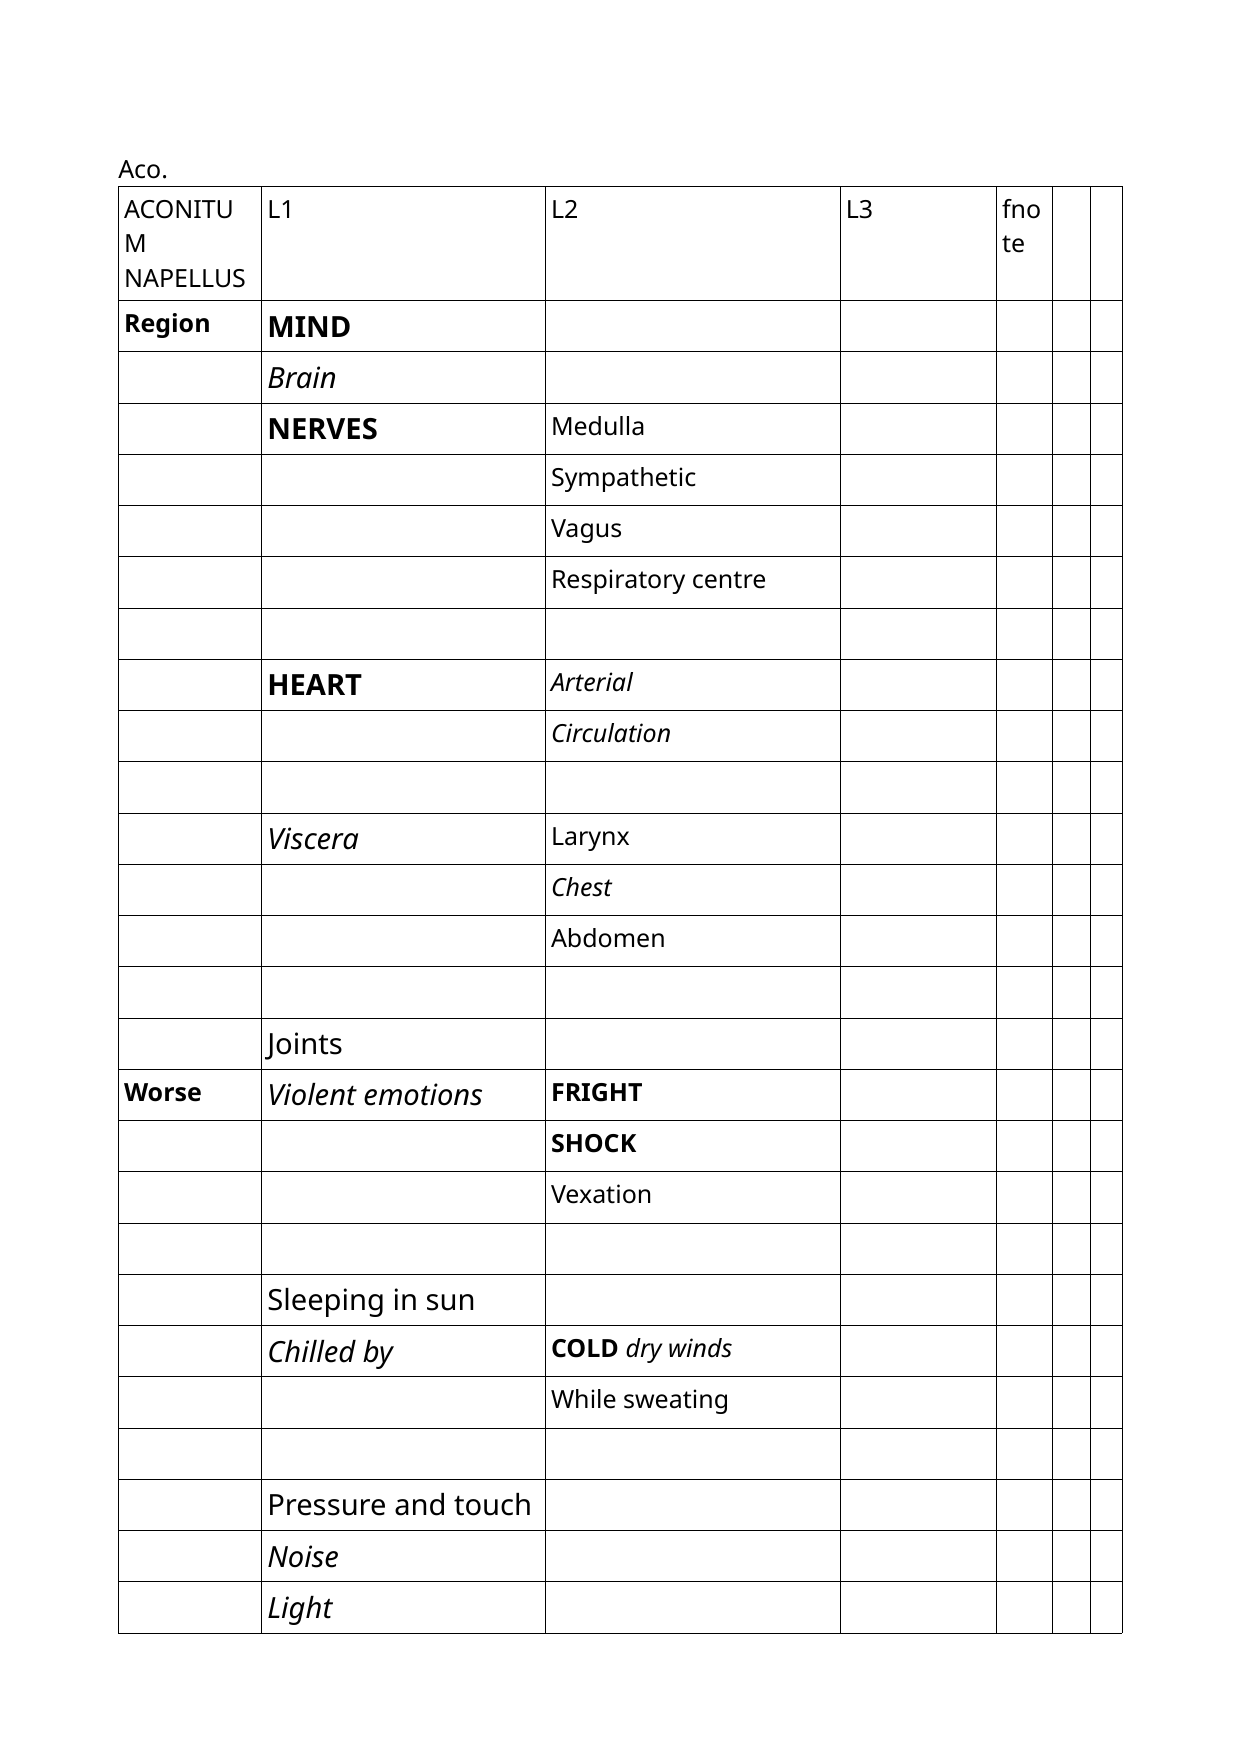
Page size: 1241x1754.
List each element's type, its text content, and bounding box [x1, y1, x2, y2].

table_cell [997, 455, 1052, 505]
table_cell [119, 967, 261, 1017]
table_cell Chest [546, 865, 840, 915]
table_cell [119, 404, 261, 454]
table_cell [1091, 1429, 1122, 1479]
table_cell [1053, 865, 1090, 915]
table_cell [1091, 1326, 1122, 1376]
table_cell [841, 1070, 996, 1120]
table_cell [119, 609, 261, 659]
table_cell [1091, 1531, 1122, 1581]
table_cell [1091, 1275, 1122, 1325]
table_cell [262, 557, 545, 607]
table_cell Noise [262, 1531, 545, 1581]
table_cell [841, 301, 996, 351]
table_cell [119, 455, 261, 505]
table_cell [997, 506, 1052, 556]
table_cell [119, 660, 261, 710]
table_cell [841, 1582, 996, 1632]
table_cell COLD dry winds [546, 1326, 840, 1376]
table_cell [841, 352, 996, 402]
table_cell [1091, 609, 1122, 659]
table_cell [1053, 301, 1090, 351]
table_cell [1053, 814, 1090, 864]
table_cell [262, 1172, 545, 1222]
table_cell [262, 865, 545, 915]
table_cell Pressure and touch [262, 1480, 545, 1530]
table_cell [841, 404, 996, 454]
table_cell [997, 967, 1052, 1017]
table_cell [1091, 557, 1122, 607]
table_cell [546, 1275, 840, 1325]
table_header fnote [997, 187, 1052, 300]
table_cell MIND [262, 301, 545, 351]
table_cell Medulla [546, 404, 840, 454]
table_header L2 [546, 187, 840, 300]
table_cell [997, 609, 1052, 659]
table_cell Sympathetic [546, 455, 840, 505]
table_cell [119, 1582, 261, 1632]
table_cell [546, 1531, 840, 1581]
table_cell Joints [262, 1019, 545, 1069]
table_cell [546, 1429, 840, 1479]
table_cell [119, 1326, 261, 1376]
table_cell [997, 1019, 1052, 1069]
table_cell [546, 1480, 840, 1530]
table_cell [1091, 967, 1122, 1017]
table_cell [841, 711, 996, 761]
table_cell [1091, 352, 1122, 402]
table_cell [119, 916, 261, 966]
table_cell Arterial [546, 660, 840, 710]
table_cell [1091, 916, 1122, 966]
table_cell [841, 1326, 996, 1376]
table_cell [1053, 967, 1090, 1017]
table_cell [119, 1429, 261, 1479]
table_cell [841, 1377, 996, 1427]
table_cell [997, 711, 1052, 761]
table_cell [1053, 1224, 1090, 1274]
table_cell [262, 506, 545, 556]
table_cell [119, 1121, 261, 1171]
table_cell [119, 762, 261, 812]
table_cell [1053, 1326, 1090, 1376]
table_cell [546, 1582, 840, 1632]
table_cell Sleeping in sun [262, 1275, 545, 1325]
table_cell [841, 506, 996, 556]
table_cell [262, 711, 545, 761]
table_cell [546, 609, 840, 659]
table_cell [1053, 1019, 1090, 1069]
table_cell [1091, 506, 1122, 556]
table_cell [997, 1429, 1052, 1479]
table_cell [1091, 814, 1122, 864]
table_cell [841, 660, 996, 710]
table_cell [1091, 455, 1122, 505]
table_cell [546, 352, 840, 402]
table_cell Vagus [546, 506, 840, 556]
table_cell [119, 1531, 261, 1581]
table_cell [1091, 660, 1122, 710]
table_cell [119, 1480, 261, 1530]
table_cell [997, 814, 1052, 864]
table_cell NERVES [262, 404, 545, 454]
table_cell [262, 455, 545, 505]
table_cell [841, 1531, 996, 1581]
table_cell [1091, 711, 1122, 761]
table_cell [546, 1224, 840, 1274]
table_cell [997, 352, 1052, 402]
table_cell [997, 1172, 1052, 1222]
table_cell Brain [262, 352, 545, 402]
table_cell [119, 1172, 261, 1222]
table_cell Worse [119, 1070, 261, 1120]
table_cell [997, 1480, 1052, 1530]
table_cell [997, 1582, 1052, 1632]
table_cell [841, 557, 996, 607]
table_cell [1053, 1429, 1090, 1479]
table_cell Abdomen [546, 916, 840, 966]
table_cell [1091, 1172, 1122, 1222]
table_cell Chilled by [262, 1326, 545, 1376]
table_cell [1053, 660, 1090, 710]
table_cell While sweating [546, 1377, 840, 1427]
table_cell [1091, 301, 1122, 351]
table_cell [119, 352, 261, 402]
table_cell [1053, 762, 1090, 812]
table_cell SHOCK [546, 1121, 840, 1171]
table_cell [1091, 404, 1122, 454]
table_cell [997, 1531, 1052, 1581]
table_cell [1091, 1070, 1122, 1120]
table_cell [119, 711, 261, 761]
table_cell [546, 967, 840, 1017]
table_cell [997, 1070, 1052, 1120]
table_cell [119, 1377, 261, 1427]
table_cell [262, 916, 545, 966]
table_cell [546, 301, 840, 351]
table_cell [997, 916, 1052, 966]
table_cell [1053, 506, 1090, 556]
table_cell [119, 1224, 261, 1274]
table_cell [997, 1121, 1052, 1171]
table_cell [841, 916, 996, 966]
table_cell [1091, 865, 1122, 915]
table_cell [546, 762, 840, 812]
table_cell [997, 865, 1052, 915]
table_cell [1053, 1582, 1090, 1632]
table_cell [119, 506, 261, 556]
table_cell Vexation [546, 1172, 840, 1222]
table_cell [1053, 352, 1090, 402]
table_cell Viscera [262, 814, 545, 864]
table_cell [841, 1172, 996, 1222]
table_cell [1091, 1377, 1122, 1427]
table_cell [997, 404, 1052, 454]
table_cell [1053, 609, 1090, 659]
table_cell [1091, 1121, 1122, 1171]
table_cell [841, 762, 996, 812]
table_cell [119, 814, 261, 864]
table_cell [262, 762, 545, 812]
table_header [1091, 187, 1122, 300]
table_cell [841, 455, 996, 505]
table_cell [262, 1121, 545, 1171]
table_cell [1091, 762, 1122, 812]
table_cell [997, 557, 1052, 607]
table_cell [997, 301, 1052, 351]
table_cell Circulation [546, 711, 840, 761]
table_cell [1053, 1172, 1090, 1222]
table_cell [841, 1224, 996, 1274]
table_cell FRIGHT [546, 1070, 840, 1120]
table_cell [1053, 1531, 1090, 1581]
table_cell [262, 967, 545, 1017]
table_cell [1091, 1582, 1122, 1632]
table_cell [997, 1326, 1052, 1376]
table_cell Larynx [546, 814, 840, 864]
table_cell [1091, 1224, 1122, 1274]
table_cell [841, 1019, 996, 1069]
table_cell [841, 1121, 996, 1171]
table_header L1 [262, 187, 545, 300]
table_cell [841, 609, 996, 659]
table_cell [1053, 1480, 1090, 1530]
table_cell HEART [262, 660, 545, 710]
table_cell [1053, 455, 1090, 505]
table_header ACONITUM NAPELLUS [119, 187, 261, 300]
table_cell [841, 814, 996, 864]
table_cell [841, 1275, 996, 1325]
table_cell [1053, 404, 1090, 454]
table_header [1053, 187, 1090, 300]
table_cell [997, 660, 1052, 710]
table_cell [997, 1377, 1052, 1427]
table_cell Respiratory centre [546, 557, 840, 607]
table_cell [262, 1224, 545, 1274]
table_cell [1053, 557, 1090, 607]
table_cell [1053, 1275, 1090, 1325]
table_header L3 [841, 187, 996, 300]
table_cell [262, 609, 545, 659]
table_cell Light [262, 1582, 545, 1632]
table_cell [119, 557, 261, 607]
table_cell [262, 1429, 545, 1479]
table_cell [997, 1275, 1052, 1325]
table_cell [546, 1019, 840, 1069]
table_cell [1053, 1121, 1090, 1171]
table_cell [262, 1377, 545, 1427]
table_cell [1053, 916, 1090, 966]
table_cell [1053, 1377, 1090, 1427]
table_cell [841, 967, 996, 1017]
table_cell [119, 1019, 261, 1069]
table_cell [841, 1480, 996, 1530]
table_cell [1091, 1480, 1122, 1530]
table_cell [841, 1429, 996, 1479]
text Aco. [118, 152, 1122, 186]
table_cell [1053, 1070, 1090, 1120]
table_cell Violent emotions [262, 1070, 545, 1120]
table_cell [119, 1275, 261, 1325]
table_cell [1091, 1019, 1122, 1069]
table_cell [841, 865, 996, 915]
table_cell [1053, 711, 1090, 761]
table_cell [119, 865, 261, 915]
table_cell [997, 1224, 1052, 1274]
table_cell [997, 762, 1052, 812]
table_cell Region [119, 301, 261, 351]
